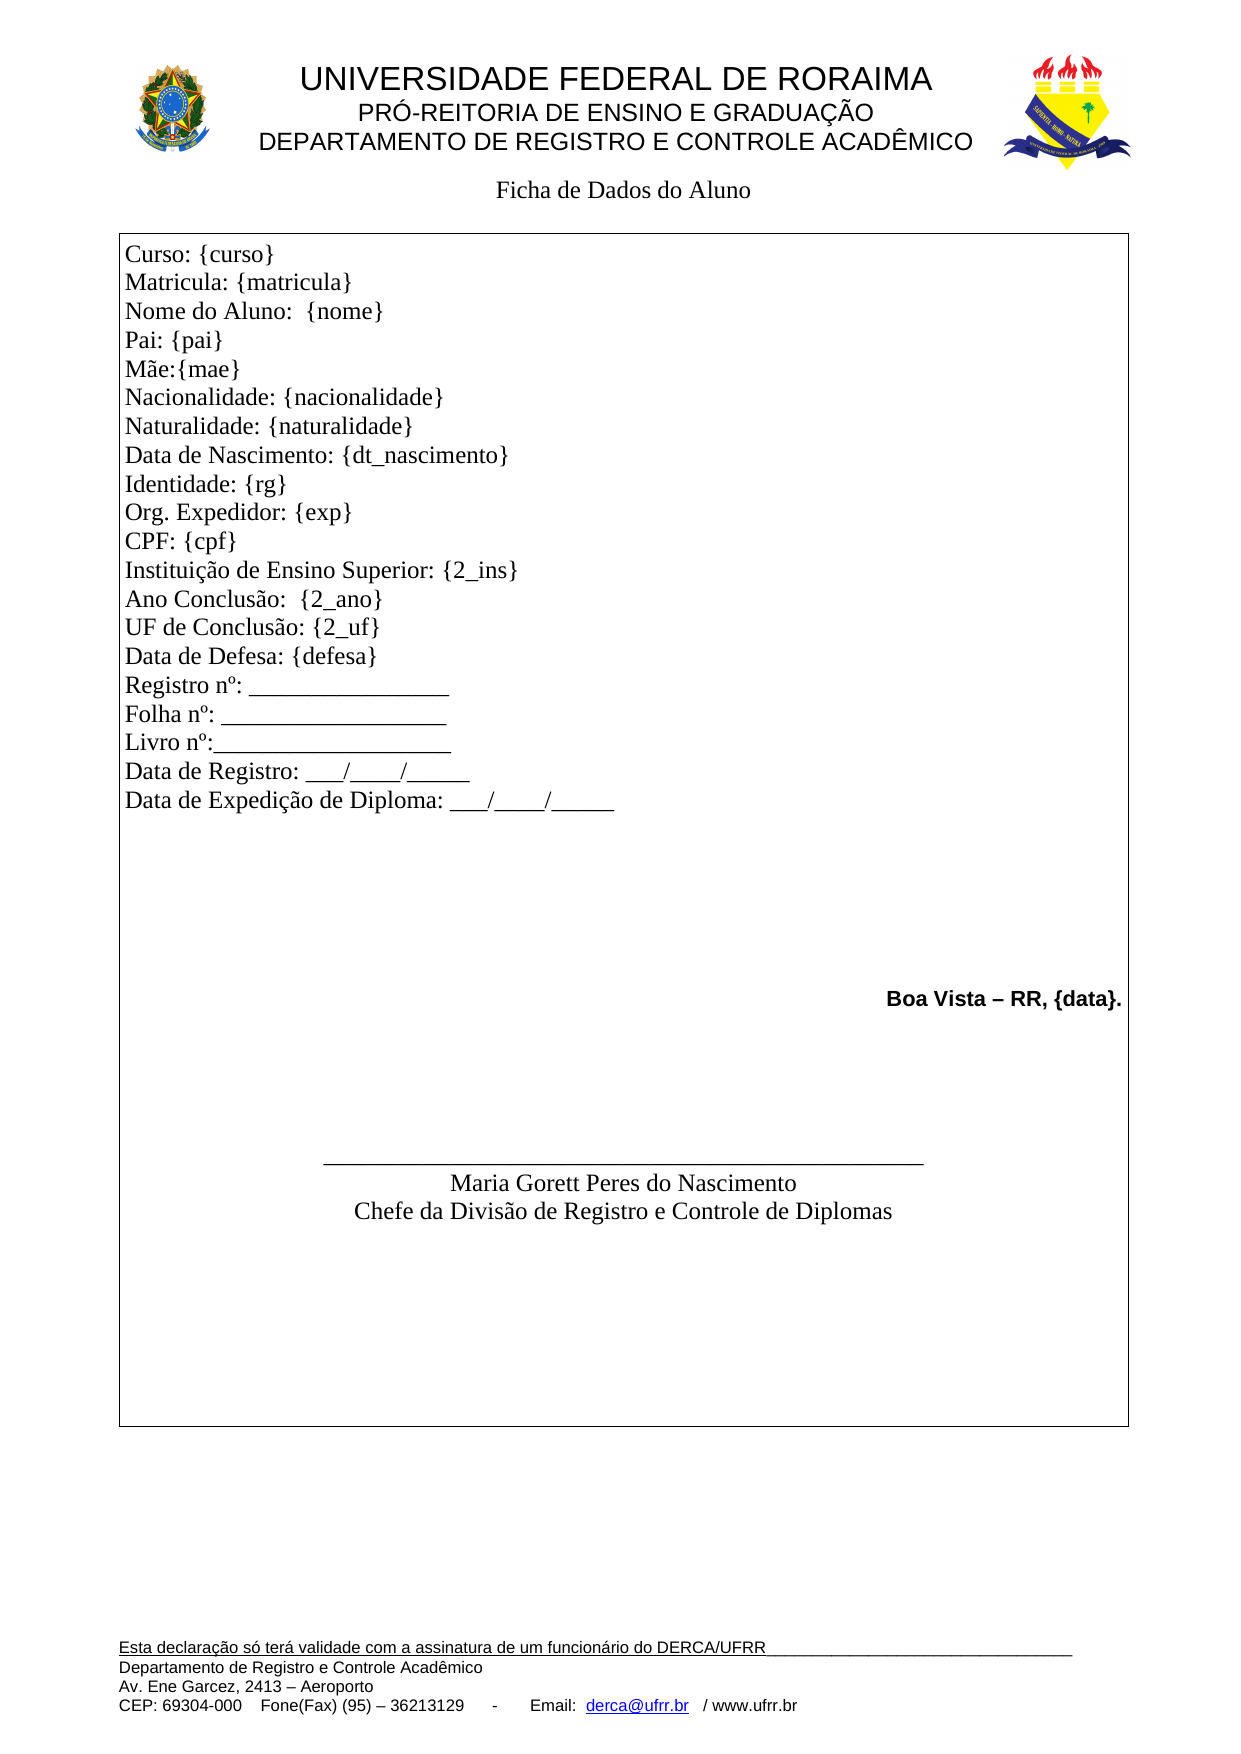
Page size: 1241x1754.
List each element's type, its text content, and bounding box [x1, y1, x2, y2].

table_cell [120, 1386, 1128, 1426]
text Ficha de Dados do Aluno [119, 175, 1128, 204]
table_cell [120, 1346, 1128, 1386]
picture [1003, 54, 1131, 174]
table_header Curso: {curso} Matricula: {matricula} Nome do Aluno: {nome} Pai: {pai} Mãe:{mae} Nacionalidade: {nacionalidade} Naturalidade: {naturalidade} Data de Nascimento: {dt_nascimento} Identidade: {rg} Org. Expedidor: {exp} CPF: {cpf} Instituição de Ensino Superior: {2_ins} Ano Conclusão: {2_ano} UF de Conclusão: {2_uf} Data de Defesa: {defesa} Registro nº: ________________ Folha nº: __________________ Livro nº:___________________ Data de Registro: ___/____/_____ Data de Expedição de Diploma: ___/____/_____ Boa Vista – RR, {data}. ________________________________________________ Maria Gorett Peres do Nascimento Chefe da Divisão de Registro e Controle de Diplomas [120, 234, 1128, 1346]
picture [135, 65, 210, 152]
